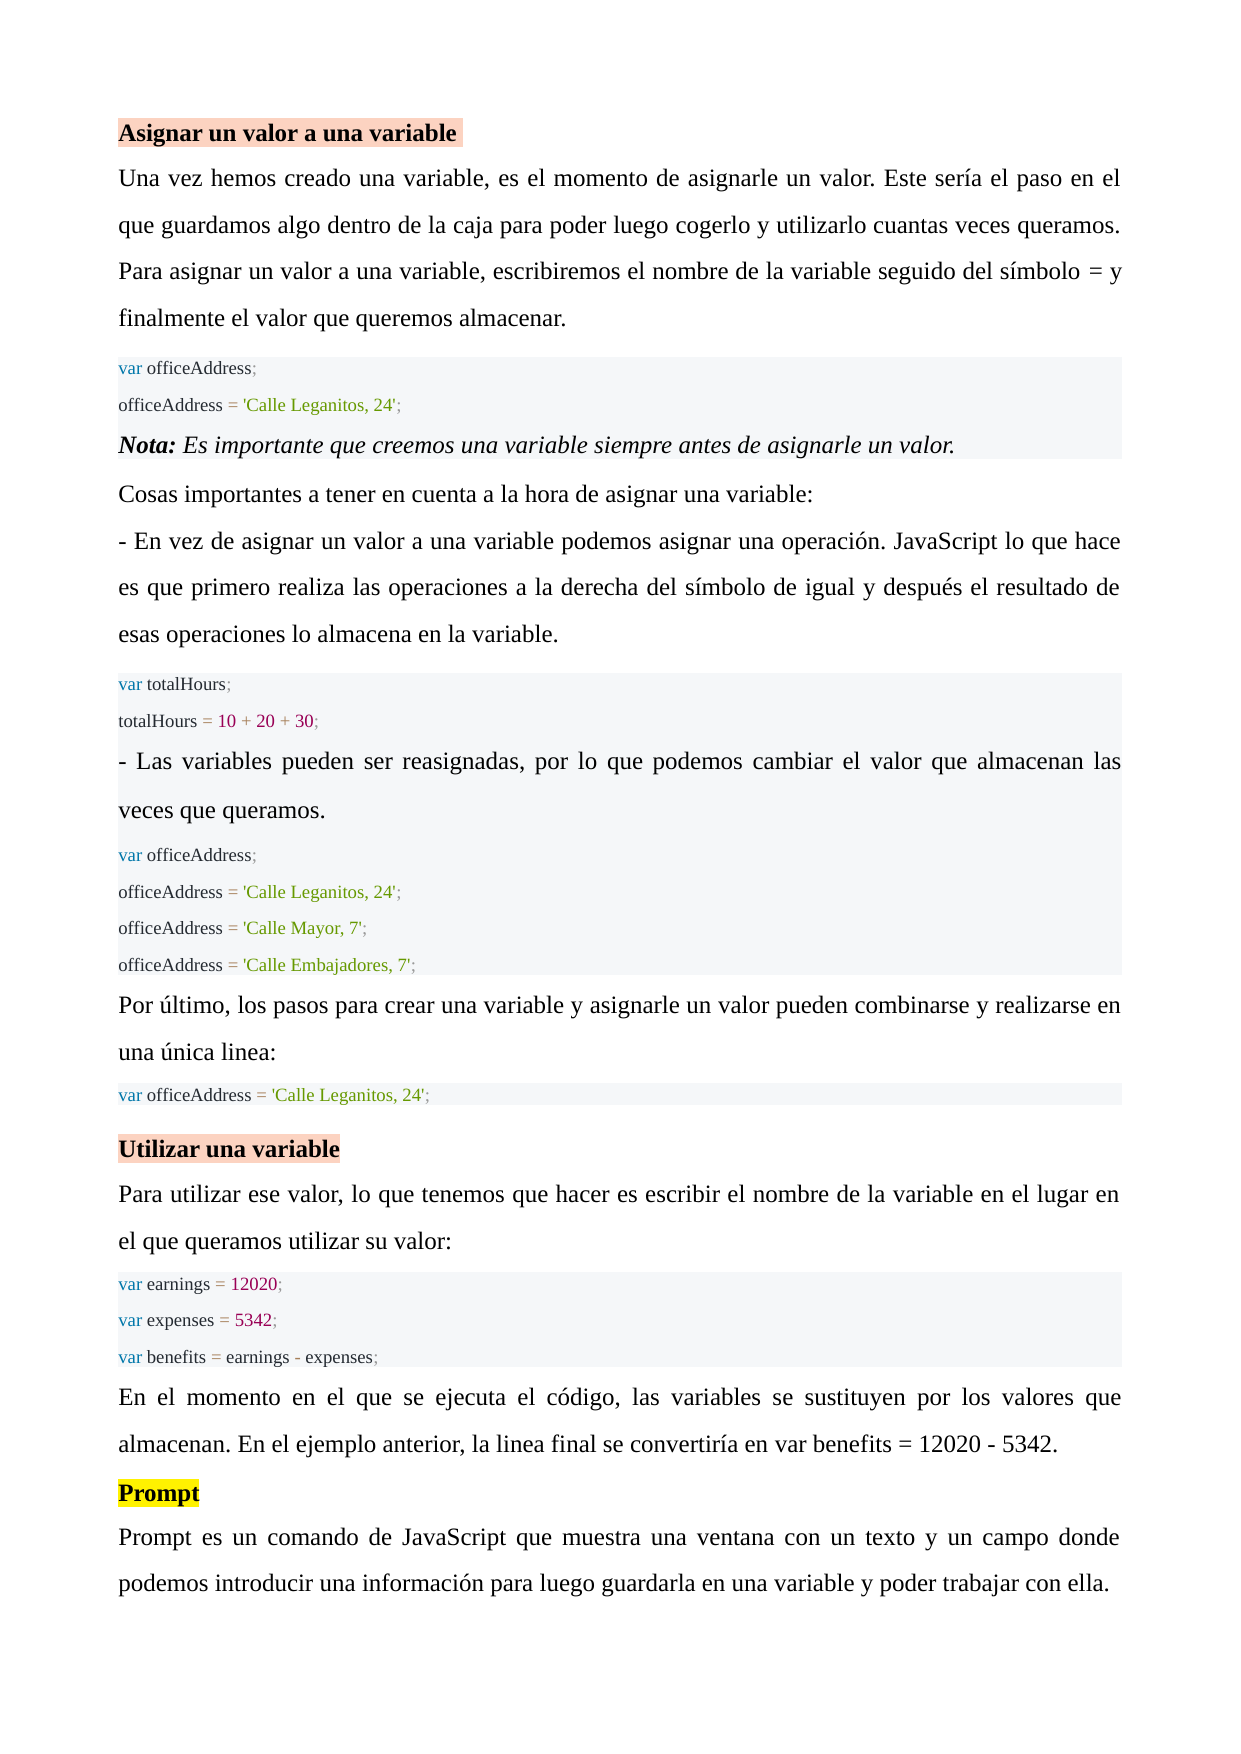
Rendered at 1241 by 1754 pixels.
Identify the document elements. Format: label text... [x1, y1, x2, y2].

text var totalHours; [118, 673, 1122, 695]
text Para utilizar ese valor, lo que tenemos que hacer es escribir el nombre de la variable en el lugar en el que queramos utilizar su valor: [118, 1179, 1122, 1255]
text var officeAddress = 'Calle Leganitos, 24'; [118, 1083, 1122, 1105]
text officeAddress = 'Calle Leganitos, 24'; [118, 881, 1122, 902]
text var benefits = earnings - expenses; [118, 1346, 1122, 1367]
text var earnings = 12020; [118, 1272, 1122, 1294]
text var officeAddress; [118, 844, 1122, 866]
text En el momento en el que se ejecuta el código, las variables se sustituyen por los valores que almacenan. En el ejemplo anterior, la linea final se convertiría en var benefits = 12020 - 5342. [118, 1382, 1122, 1457]
text officeAddress = 'Calle Embajadores, 7'; [118, 954, 1122, 975]
subtitle Prompt [118, 1478, 1122, 1507]
text - Las variables pueden ser reasignadas, por lo que podemos cambiar el valor que almacenan las veces que queramos. [118, 746, 1122, 824]
text Por último, los pasos para crear una variable y asignarle un valor pueden combinarse y realizarse en una única linea: [118, 990, 1122, 1066]
text - En vez de asignar un valor a una variable podemos asignar una operación. JavaScript lo que hace es que primero realiza las operaciones a la derecha del símbolo de igual y después el resultado de esas operaciones lo almacena en la variable. [118, 526, 1122, 648]
text var expenses = 5342; [118, 1309, 1122, 1331]
text Prompt es un comando de JavaScript que muestra una ventana con un texto y un campo donde podemos introducir una información para luego guardarla en una variable y poder trabajar con ella. [118, 1522, 1122, 1597]
text totalHours = 10 + 20 + 30; [118, 710, 1122, 731]
subtitle Utilizar una variable [118, 1134, 1122, 1163]
text Una vez hemos creado una variable, es el momento de asignarle un valor. Este sería el paso en el que guardamos algo dentro de la caja para poder luego cogerlo y utilizarlo cuantas veces queramos. Para asignar un valor a una variable, escribiremos el nombre de la variable seguido del símbolo = y finalmente el valor que queremos almacenar. [118, 163, 1122, 332]
text Nota: Es importante que creemos una variable siempre antes de asignarle un valor. [118, 430, 1122, 459]
text officeAddress = 'Calle Mayor, 7'; [118, 917, 1122, 939]
subtitle Asignar un valor a una variable [118, 118, 1122, 147]
text officeAddress = 'Calle Leganitos, 24'; [118, 394, 1122, 415]
text var officeAddress; [118, 357, 1122, 379]
text Cosas importantes a tener en cuenta a la hora de asignar una variable: [118, 479, 1122, 508]
